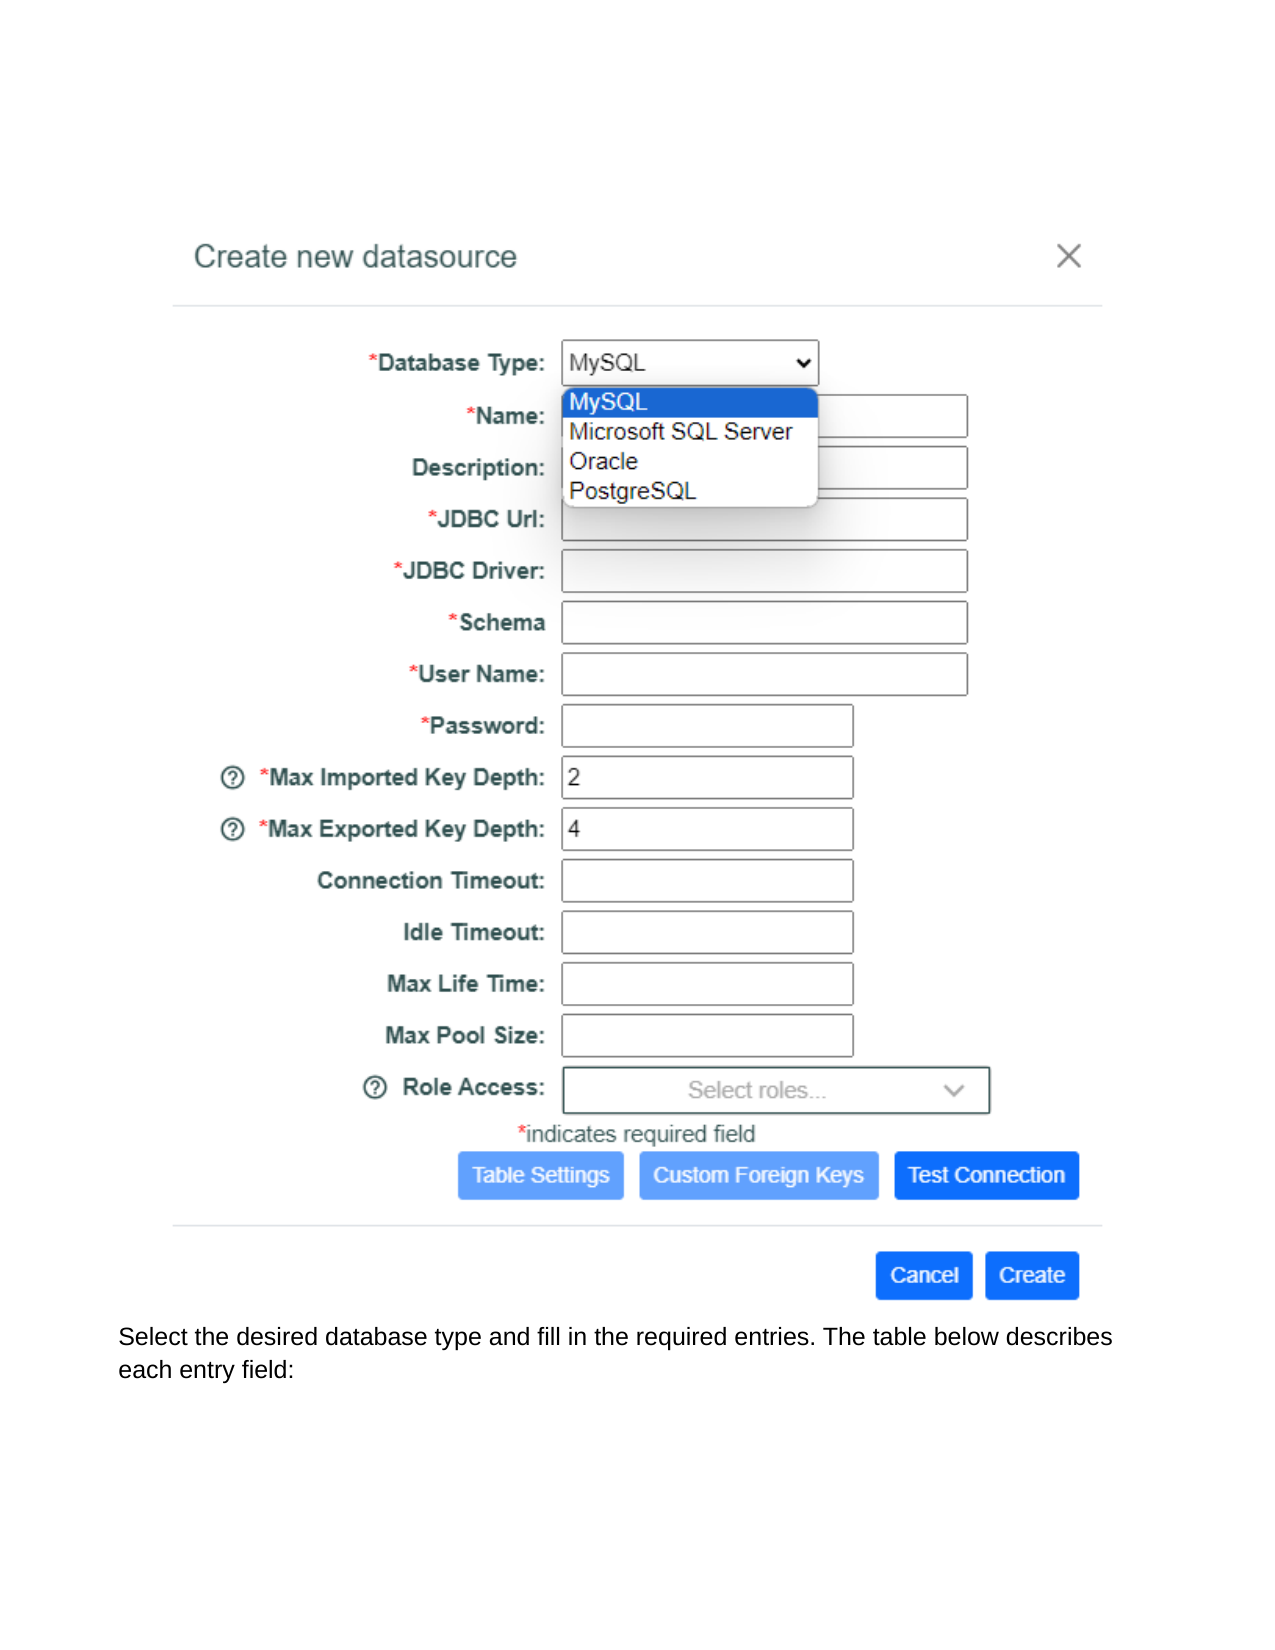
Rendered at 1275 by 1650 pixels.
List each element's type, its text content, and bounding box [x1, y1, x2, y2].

picture [172, 213, 1103, 1319]
text Select the desired database type and fill in the required entries. The table below describes each entry field: [118, 213, 1157, 1384]
